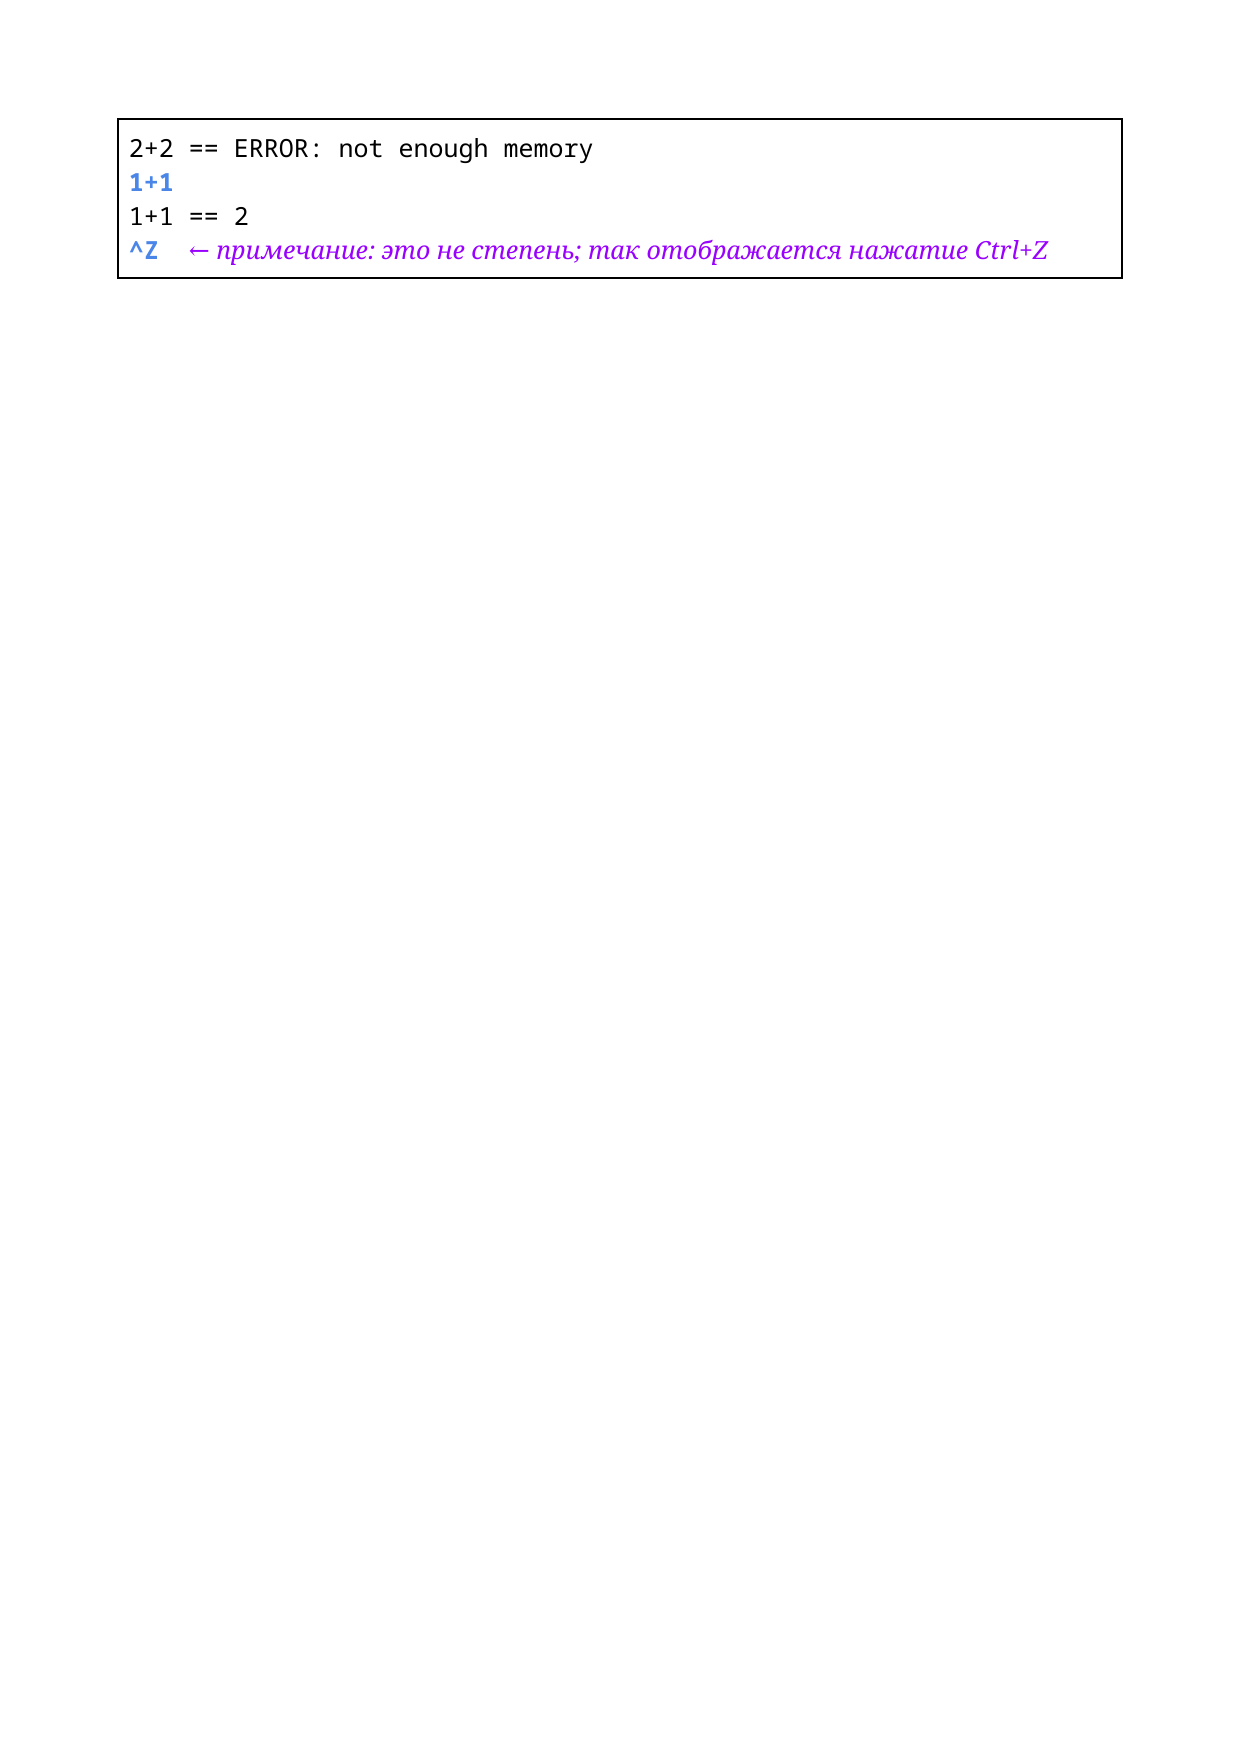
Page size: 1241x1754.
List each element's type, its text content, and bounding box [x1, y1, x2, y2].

table_cell 2+2 == ERROR: not enough memory 1+1 1+1 == 2 ^Z ← примечание: это не степень; так отображается нажатие Ctrl+Z [119, 120, 1121, 277]
